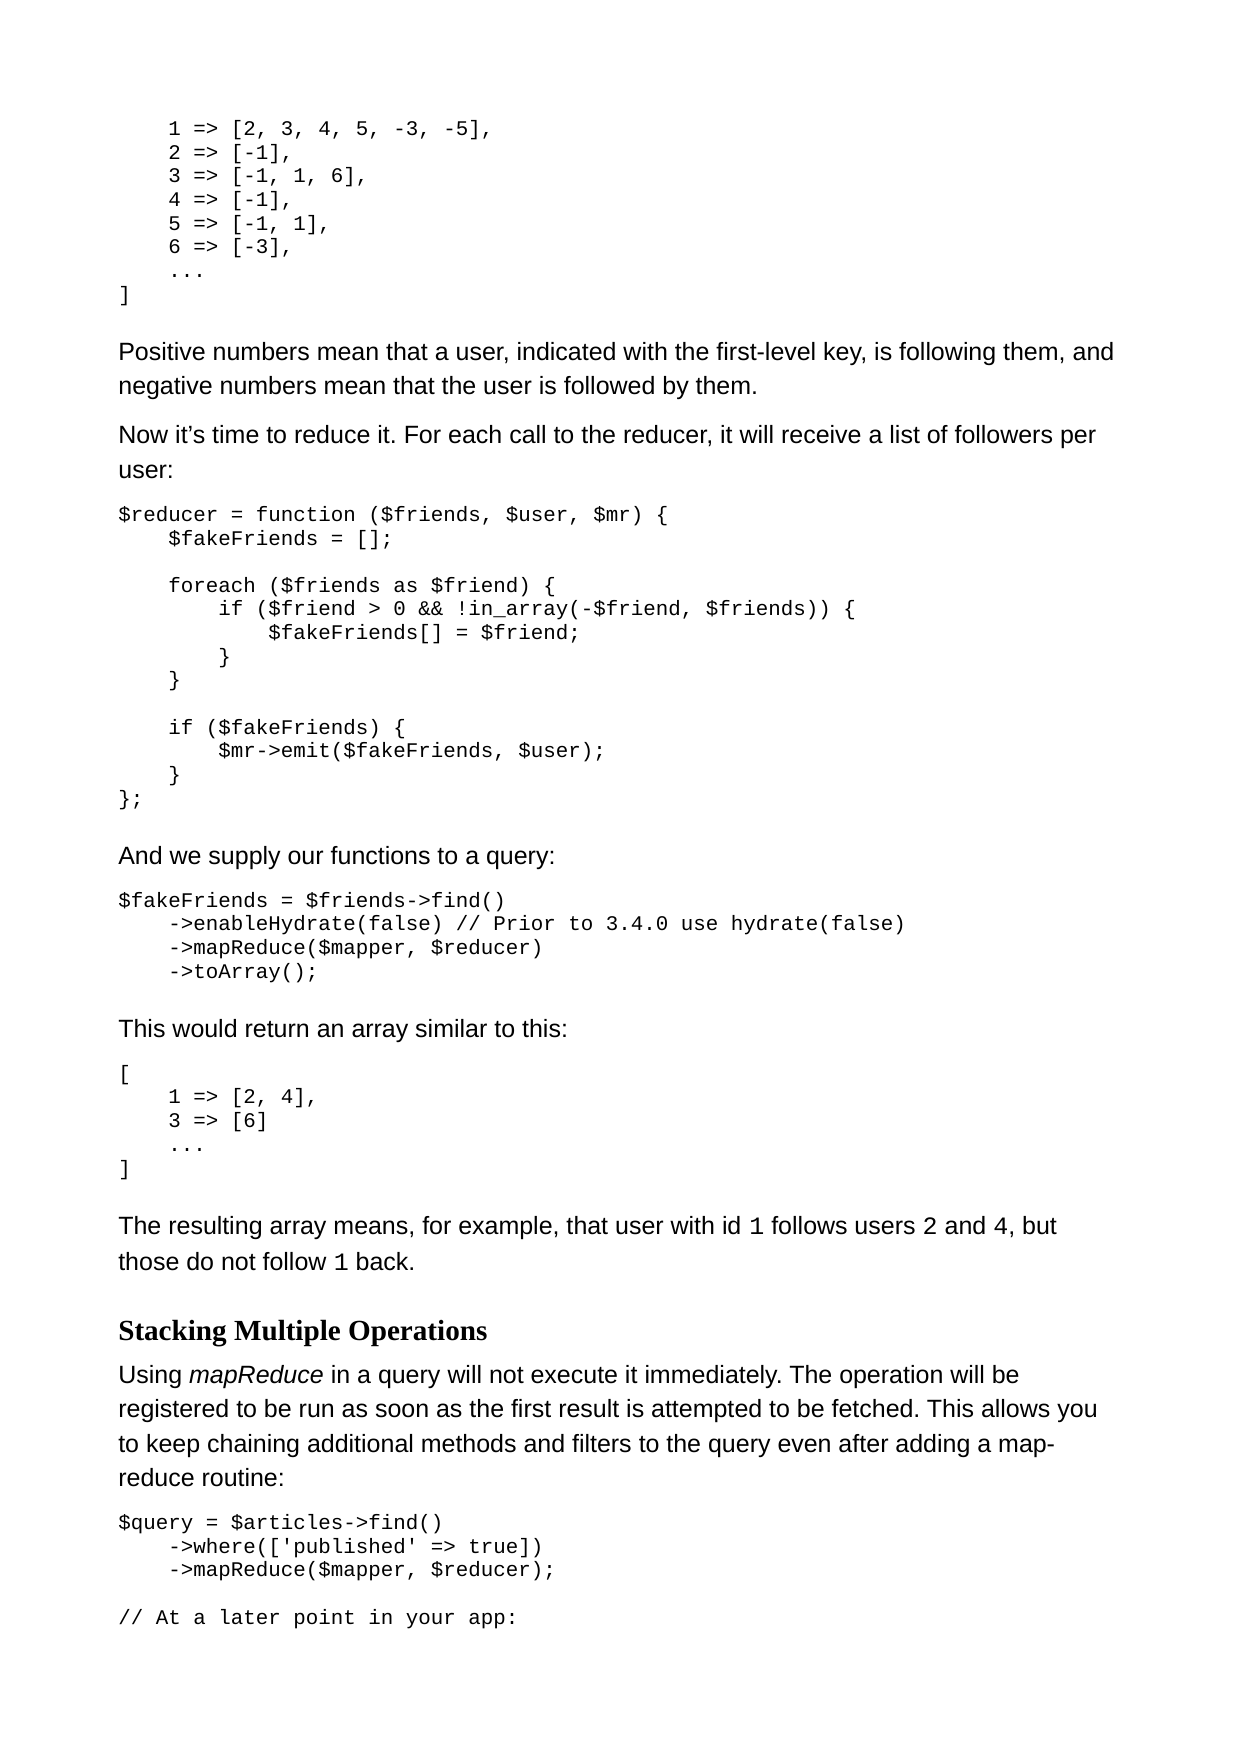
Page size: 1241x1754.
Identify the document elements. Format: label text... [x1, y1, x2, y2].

text The resulting array means, for example, that user with id 1 follows users 2 and 4, but those do not follow 1 back. [118, 1211, 1122, 1278]
text ->toArray(); [118, 961, 1122, 984]
text Now it’s time to reduce it. For each call to the reducer, it will receive a list of followers per user: [118, 420, 1122, 483]
text 3 => [6] [118, 1110, 1122, 1134]
text [ [118, 1063, 1122, 1087]
text }; [118, 788, 1122, 811]
text 4 => [-1], [118, 189, 1122, 213]
text if ($friend > 0 && !in_array(-$friend, $friends)) { [118, 598, 1122, 622]
text $mr->emit($fakeFriends, $user); [118, 740, 1122, 764]
text } [118, 764, 1122, 788]
text ... [118, 260, 1122, 284]
text ] [118, 1157, 1122, 1181]
text 1 => [2, 3, 4, 5, -3, -5], [118, 118, 1122, 142]
text ->where(['published' => true]) [118, 1536, 1122, 1559]
text 2 => [-1], [118, 142, 1122, 165]
text ] [118, 284, 1122, 307]
text 1 => [2, 4], [118, 1087, 1122, 1110]
text $reducer = function ($friends, $user, $mr) { [118, 504, 1122, 527]
text ->mapReduce($mapper, $reducer); [118, 1559, 1122, 1583]
subtitle Stacking Multiple Operations [118, 1313, 1122, 1347]
text And we supply our functions to a query: [118, 841, 1122, 869]
text Using mapReduce in a query will not execute it immediately. The operation will be registered to be run as soon as the first result is attempted to be fetched. This allows you to keep chaining additional methods and filters to the query even after adding a map-reduce routine: [118, 1359, 1122, 1492]
text $query = $articles->find() [118, 1512, 1122, 1536]
text $fakeFriends[] = $friend; [118, 622, 1122, 646]
text 3 => [-1, 1, 6], [118, 165, 1122, 189]
text This would return an array similar to this: [118, 1014, 1122, 1043]
text ->enableHydrate(false) // Prior to 3.4.0 use hydrate(false) [118, 913, 1122, 937]
text if ($fakeFriends) { [118, 717, 1122, 740]
text // At a later point in your app: [118, 1607, 1122, 1630]
text foreach ($friends as $friend) { [118, 575, 1122, 598]
text ... [118, 1134, 1122, 1157]
text Positive numbers mean that a user, indicated with the first-level key, is following them, and negative numbers mean that the user is followed by them. [118, 337, 1122, 400]
text } [118, 669, 1122, 693]
text $fakeFriends = []; [118, 527, 1122, 551]
text ->mapReduce($mapper, $reducer) [118, 937, 1122, 961]
text 5 => [-1, 1], [118, 213, 1122, 236]
text 6 => [-3], [118, 236, 1122, 260]
text $fakeFriends = $friends->find() [118, 890, 1122, 913]
text } [118, 646, 1122, 669]
